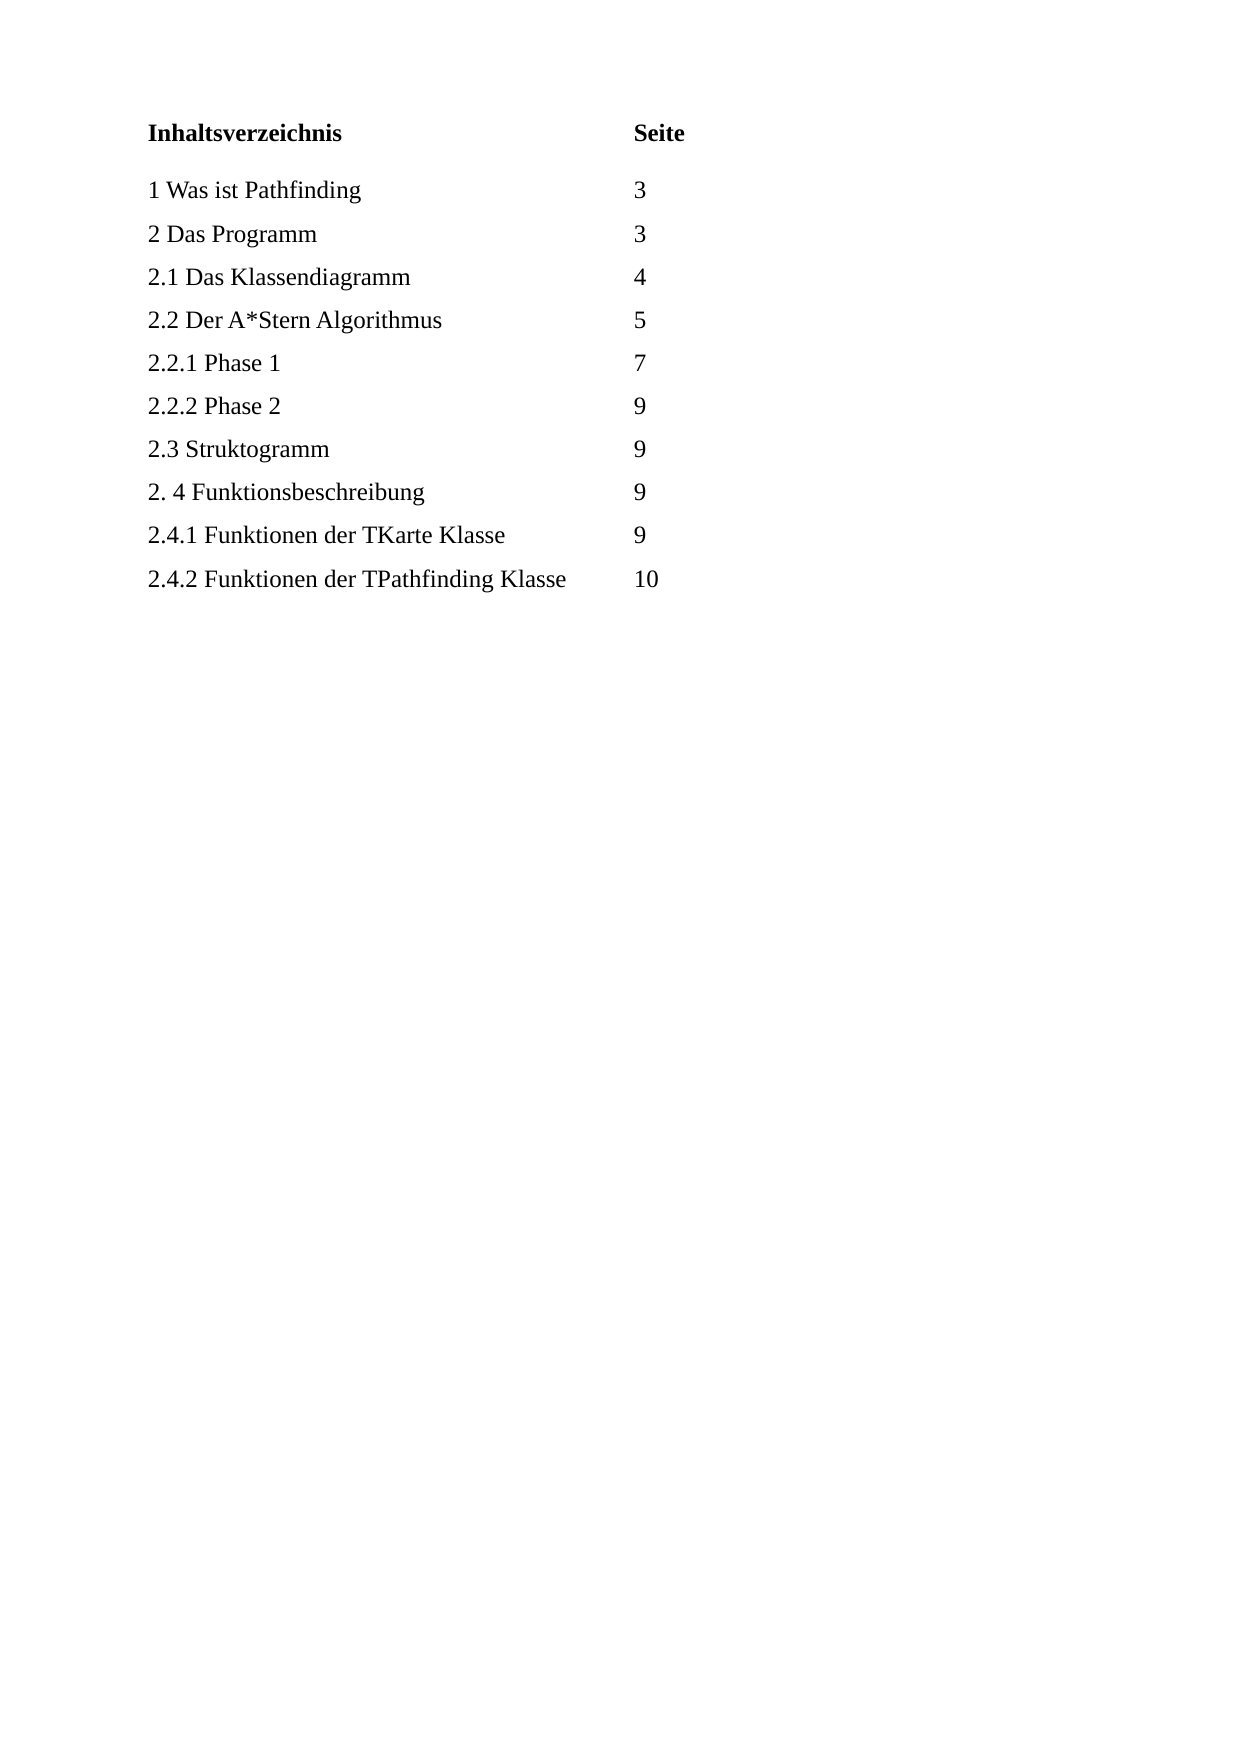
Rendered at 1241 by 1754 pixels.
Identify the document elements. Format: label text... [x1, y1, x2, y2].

text 2.4.2 Funktionen der TPathfinding Klasse 10 [148, 564, 1063, 592]
text 2.2.1 Phase 1 7 [148, 348, 1063, 377]
text 2.1 Das Klassendiagramm 4 [148, 262, 1063, 291]
text 1 Was ist Pathfinding 3 [148, 176, 1063, 204]
text 2.2 Der A*Stern Algorithmus 5 [148, 305, 1063, 334]
text 2.2.2 Phase 2 9 [148, 391, 1063, 420]
text 2.3 Struktogramm 9 [148, 434, 1063, 463]
text Inhaltsverzeichnis Seite [148, 118, 1063, 147]
text 2. 4 Funktionsbeschreibung 9 [148, 477, 1063, 506]
text 2.4.1 Funktionen der TKarte Klasse 9 [148, 521, 1063, 549]
text 2 Das Programm 3 [148, 219, 1063, 247]
